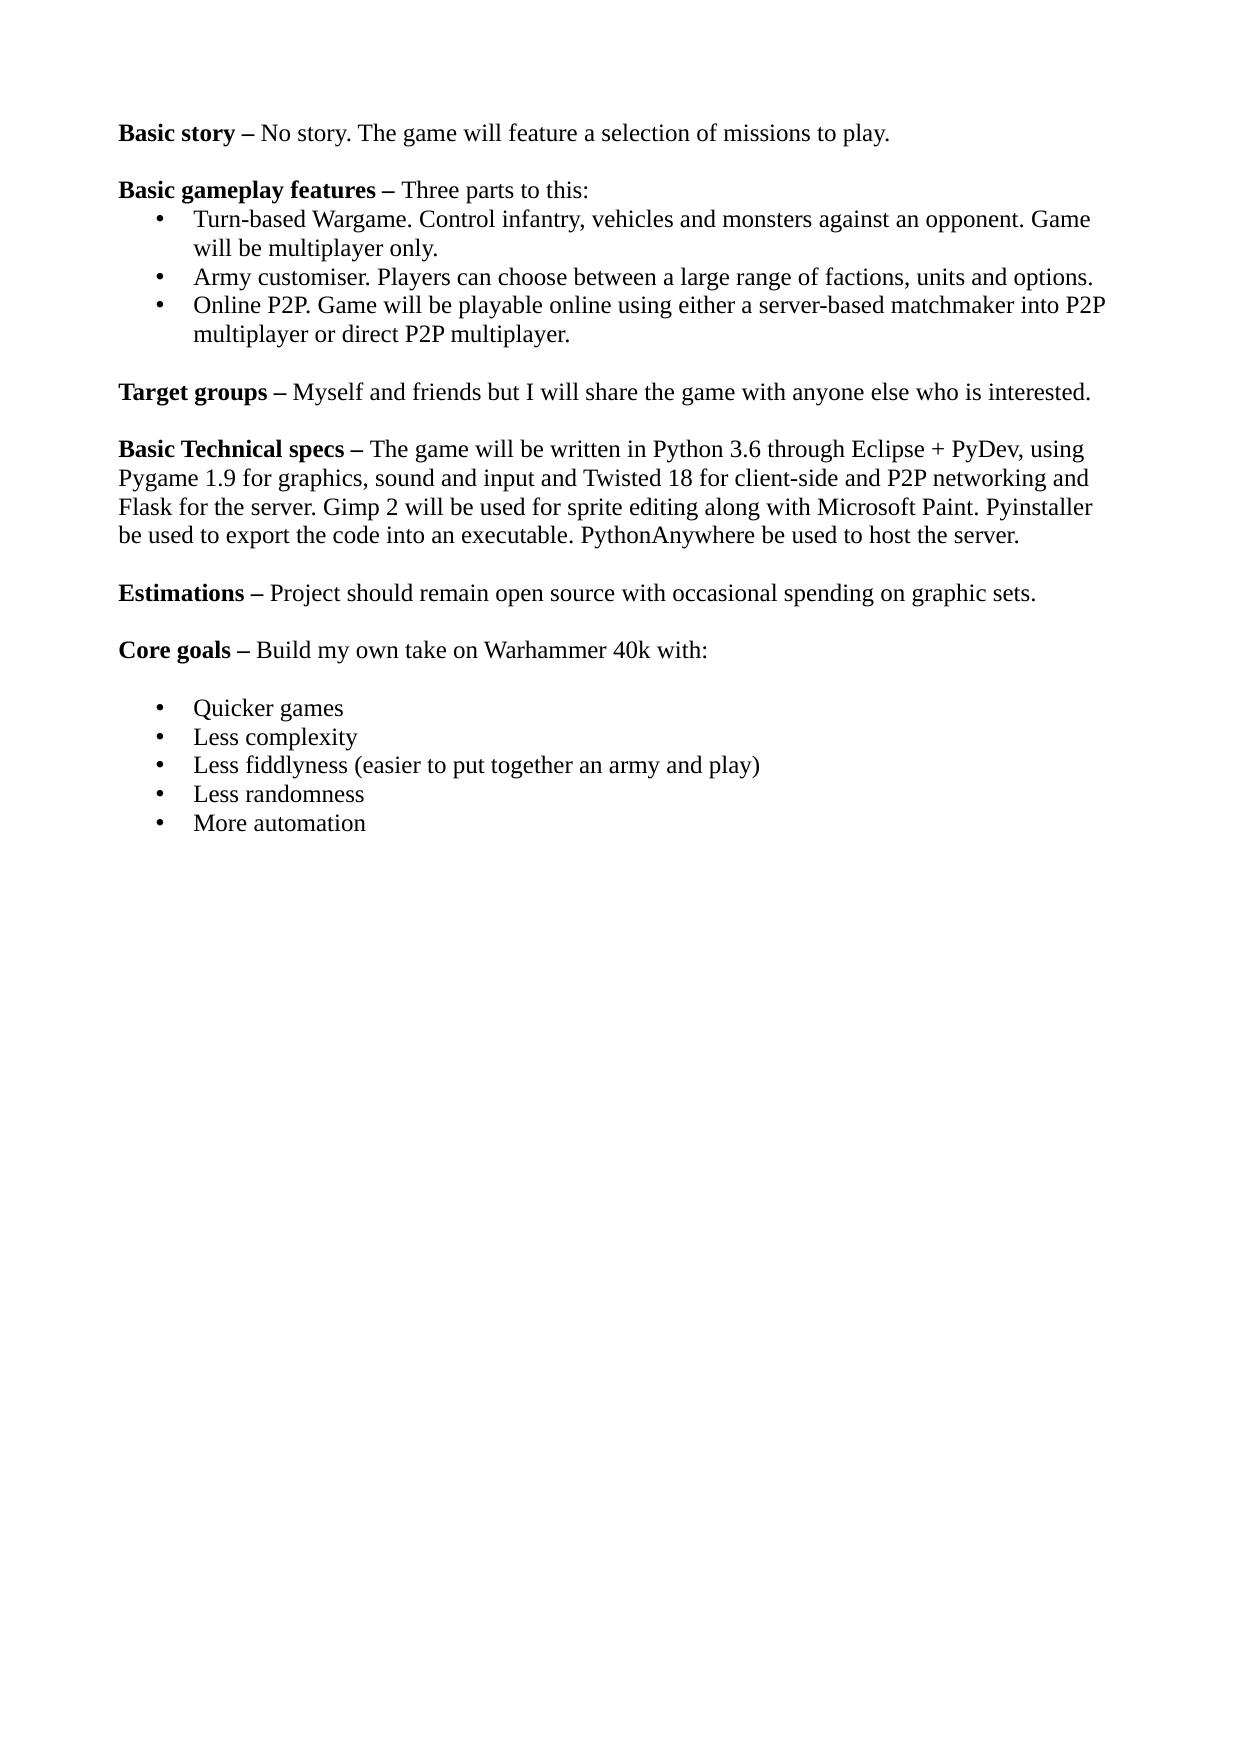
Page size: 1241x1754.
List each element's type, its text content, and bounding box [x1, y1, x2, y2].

list Less complexity [156, 722, 1122, 751]
text Target groups – Myself and friends but I will share the game with anyone else who is interested. [118, 377, 1122, 406]
list Less fiddlyness (easier to put together an army and play) [156, 751, 1122, 779]
text Basic story – No story. The game will feature a selection of missions to play. [118, 118, 1122, 147]
text Estimations – Project should remain open source with occasional spending on graphic sets. [118, 578, 1122, 607]
list More automation [156, 808, 1122, 837]
text Basic Technical specs – The game will be written in Python 3.6 through Eclipse + PyDev, using Pygame 1.9 for graphics, sound and input and Twisted 18 for client-side and P2P networking and Flask for the server. Gimp 2 will be used for sprite editing along with Microsoft Paint. Pyinstaller be used to export the code into an executable. PythonAnywhere be used to host the server. [118, 434, 1122, 549]
text Basic gameplay features – Three parts to this: [118, 176, 1122, 204]
list Turn-based Wargame. Control infantry, vehicles and monsters against an opponent. Game will be multiplayer only. [156, 204, 1122, 262]
text Core goals – Build my own take on Warhammer 40k with: [118, 636, 1122, 664]
list Quicker games [156, 693, 1122, 722]
list Online P2P. Game will be playable online using either a server-based matchmaker into P2P multiplayer or direct P2P multiplayer. [156, 291, 1122, 348]
list Army customiser. Players can choose between a large range of factions, units and options. [156, 262, 1122, 291]
list Less randomness [156, 779, 1122, 808]
